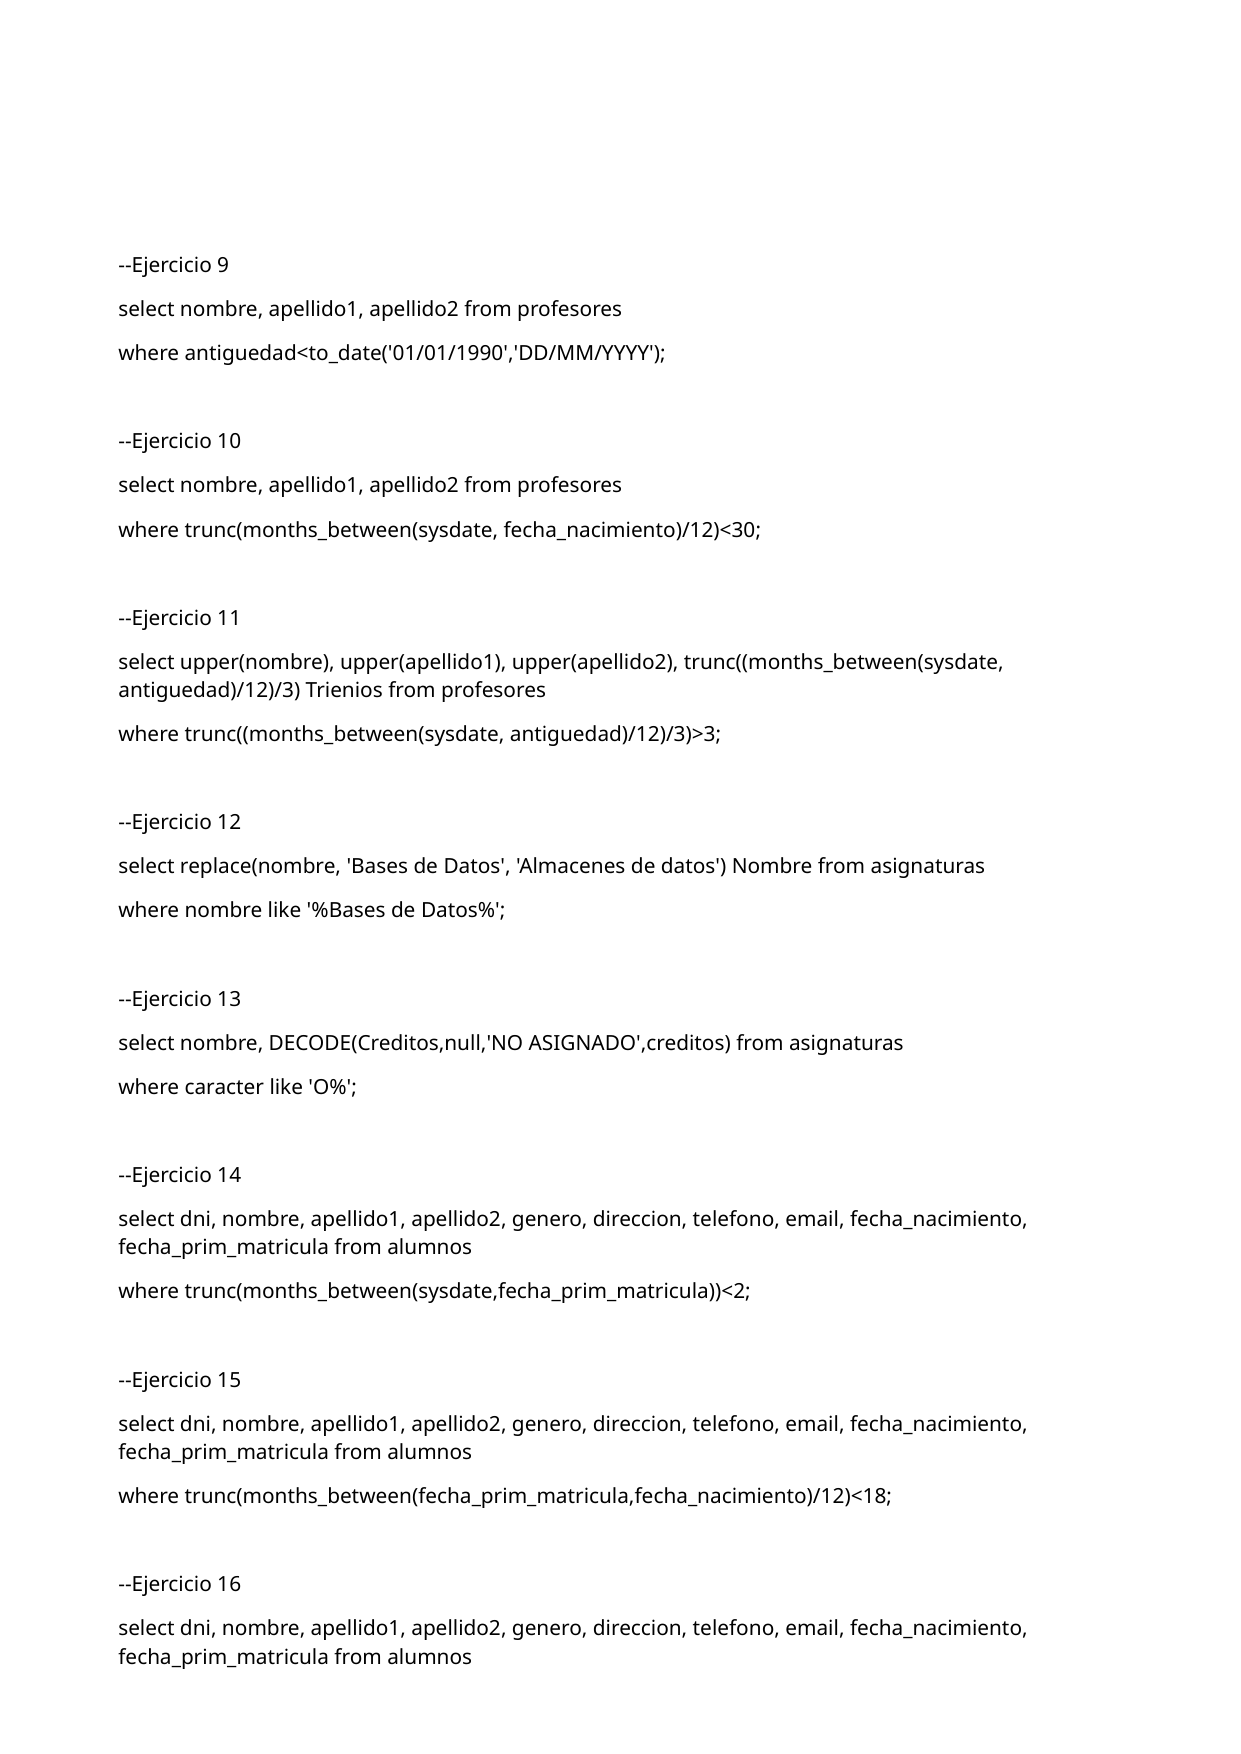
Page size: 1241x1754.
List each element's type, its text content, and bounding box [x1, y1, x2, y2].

text --Ejercicio 16 [118, 1569, 1122, 1598]
text where trunc((months_between(sysdate, antiguedad)/12)/3)>3; [118, 719, 1122, 748]
text select nombre, apellido1, apellido2 from profesores [118, 471, 1122, 499]
text where antiguedad<to_date('01/01/1990','DD/MM/YYYY'); [118, 338, 1122, 367]
text --Ejercicio 10 [118, 427, 1122, 455]
text --Ejercicio 15 [118, 1365, 1122, 1393]
text --Ejercicio 14 [118, 1160, 1122, 1188]
text --Ejercicio 9 [118, 250, 1122, 279]
text --Ejercicio 11 [118, 603, 1122, 631]
text where trunc(months_between(sysdate,fecha_prim_matricula))<2; [118, 1277, 1122, 1305]
text --Ejercicio 12 [118, 807, 1122, 836]
text where caracter like 'O%'; [118, 1072, 1122, 1100]
text where nombre like '%Bases de Datos%'; [118, 896, 1122, 924]
text where trunc(months_between(fecha_prim_matricula,fecha_nacimiento)/12)<18; [118, 1481, 1122, 1510]
text --Ejercicio 13 [118, 984, 1122, 1012]
text select dni, nombre, apellido1, apellido2, genero, direccion, telefono, email, fecha_nacimiento, fecha_prim_matricula from alumnos [118, 1409, 1122, 1466]
text where trunc(months_between(sysdate, fecha_nacimiento)/12)<30; [118, 515, 1122, 543]
text select dni, nombre, apellido1, apellido2, genero, direccion, telefono, email, fecha_nacimiento, fecha_prim_matricula from alumnos [118, 1613, 1122, 1670]
text select nombre, DECODE(Creditos,null,'NO ASIGNADO',creditos) from asignaturas [118, 1028, 1122, 1056]
text select upper(nombre), upper(apellido1), upper(apellido2), trunc((months_between(sysdate, antiguedad)/12)/3) Trienios from profesores [118, 647, 1122, 704]
text select dni, nombre, apellido1, apellido2, genero, direccion, telefono, email, fecha_nacimiento, fecha_prim_matricula from alumnos [118, 1204, 1122, 1261]
text select nombre, apellido1, apellido2 from profesores [118, 294, 1122, 323]
text select replace(nombre, 'Bases de Datos', 'Almacenes de datos') Nombre from asignaturas [118, 852, 1122, 880]
